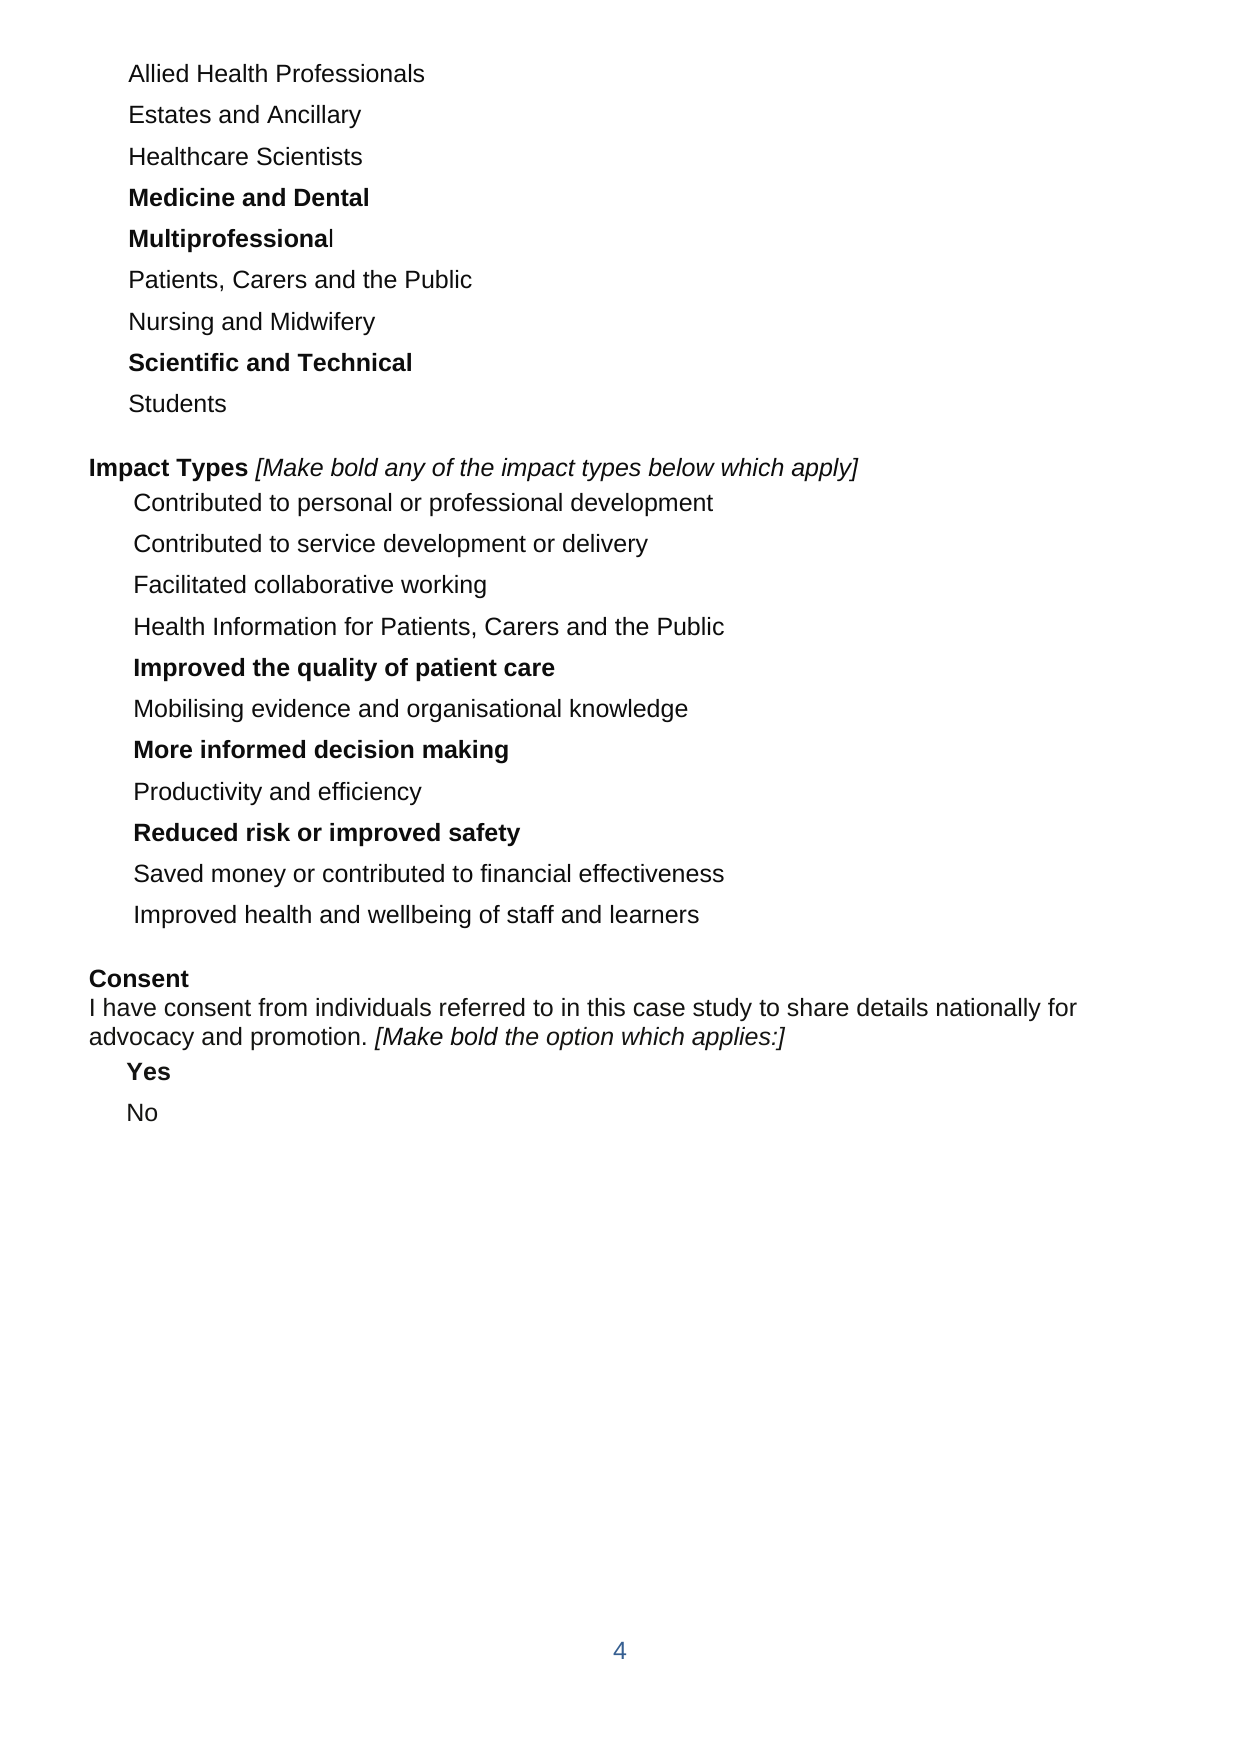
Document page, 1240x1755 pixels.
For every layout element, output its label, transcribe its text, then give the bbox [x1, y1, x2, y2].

text Improved the quality of patient care [133, 653, 1151, 682]
text Patients, Carers and the Public [128, 265, 1151, 294]
text Health Information for Patients, Carers and the Public [133, 612, 1151, 640]
text Medicine and Dental [128, 183, 1151, 212]
text Impact Types [Make bold any of the impact types below which apply] [89, 453, 1151, 482]
text No [126, 1098, 1151, 1127]
text Saved money or contributed to financial effectiveness [133, 859, 1151, 888]
text Estates and Ancillary [128, 100, 1151, 129]
text Consent [89, 964, 1151, 993]
text Contributed to service development or delivery [133, 529, 1151, 558]
text Reduced risk or improved safety [133, 818, 1151, 847]
text Allied Health Professionals [128, 59, 1151, 88]
text Students [128, 389, 1151, 418]
text Nursing and Midwifery [128, 307, 1151, 335]
text Yes [126, 1057, 1151, 1085]
text Facilitated collaborative working [133, 570, 1151, 599]
text Contributed to personal or professional development [133, 488, 1151, 517]
text I have consent from individuals referred to in this case study to share details nationally for advocacy and promotion. [Make bold the option which applies:] [89, 993, 1151, 1050]
text More informed decision making [133, 735, 1151, 764]
text Mobilising evidence and organisational knowledge [133, 694, 1151, 723]
text Improved health and wellbeing of staff and learners [133, 900, 1151, 929]
text Productivity and efficiency [133, 777, 1151, 805]
text Multiprofessional [128, 224, 1151, 253]
text Healthcare Scientists [128, 142, 1151, 170]
text Scientific and Technical [128, 348, 1151, 377]
